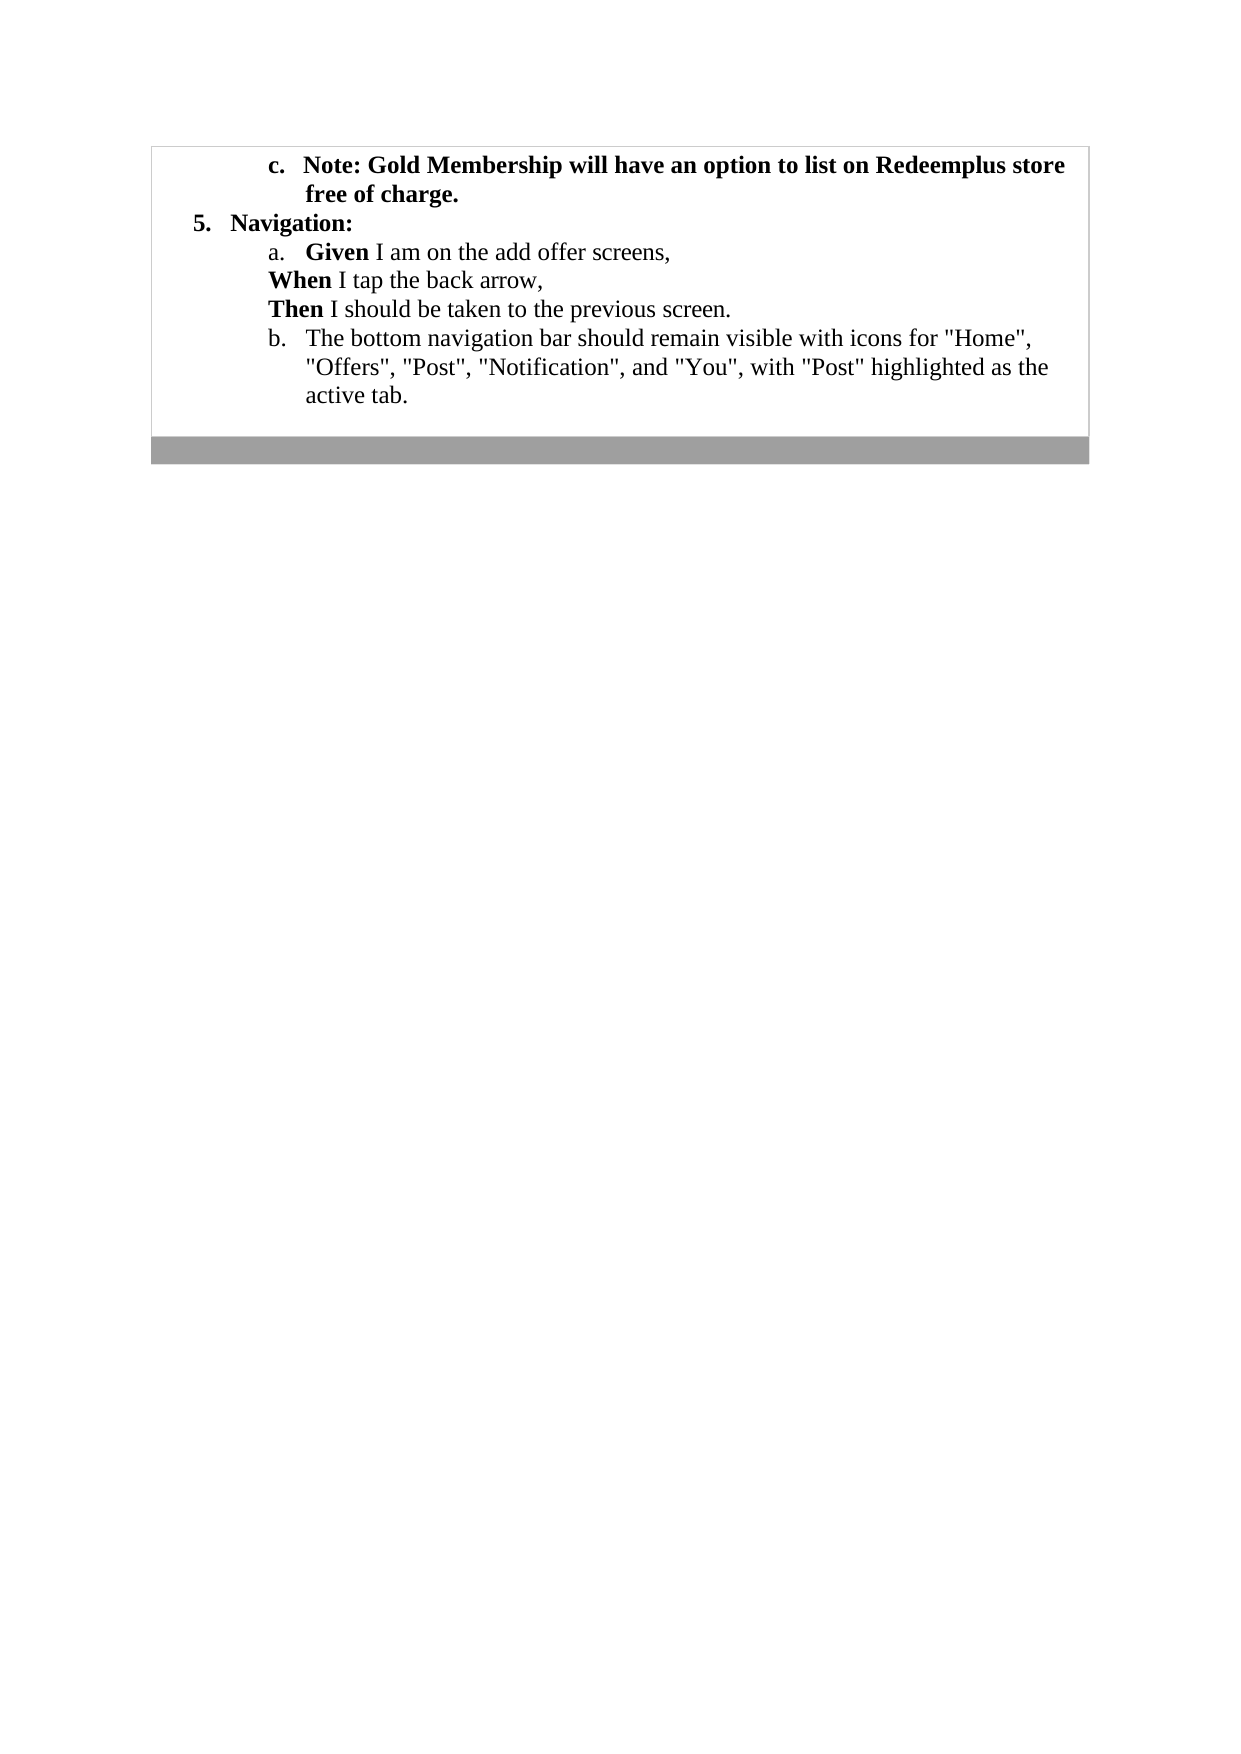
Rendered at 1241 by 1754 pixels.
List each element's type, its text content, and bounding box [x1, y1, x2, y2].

table_header c. Note: Gold Membership will have an option to list on Redeemplus store free of charge. Navigation: Given I am on the add offer screens, When I tap the back arrow, Then I should be taken to the previous screen. The bottom navigation bar should remain visible with icons for "Home", "Offers", "Post", "Notification", and "You", with "Post" highlighted as the active tab. [152, 147, 1088, 436]
table_cell [151, 437, 1089, 464]
